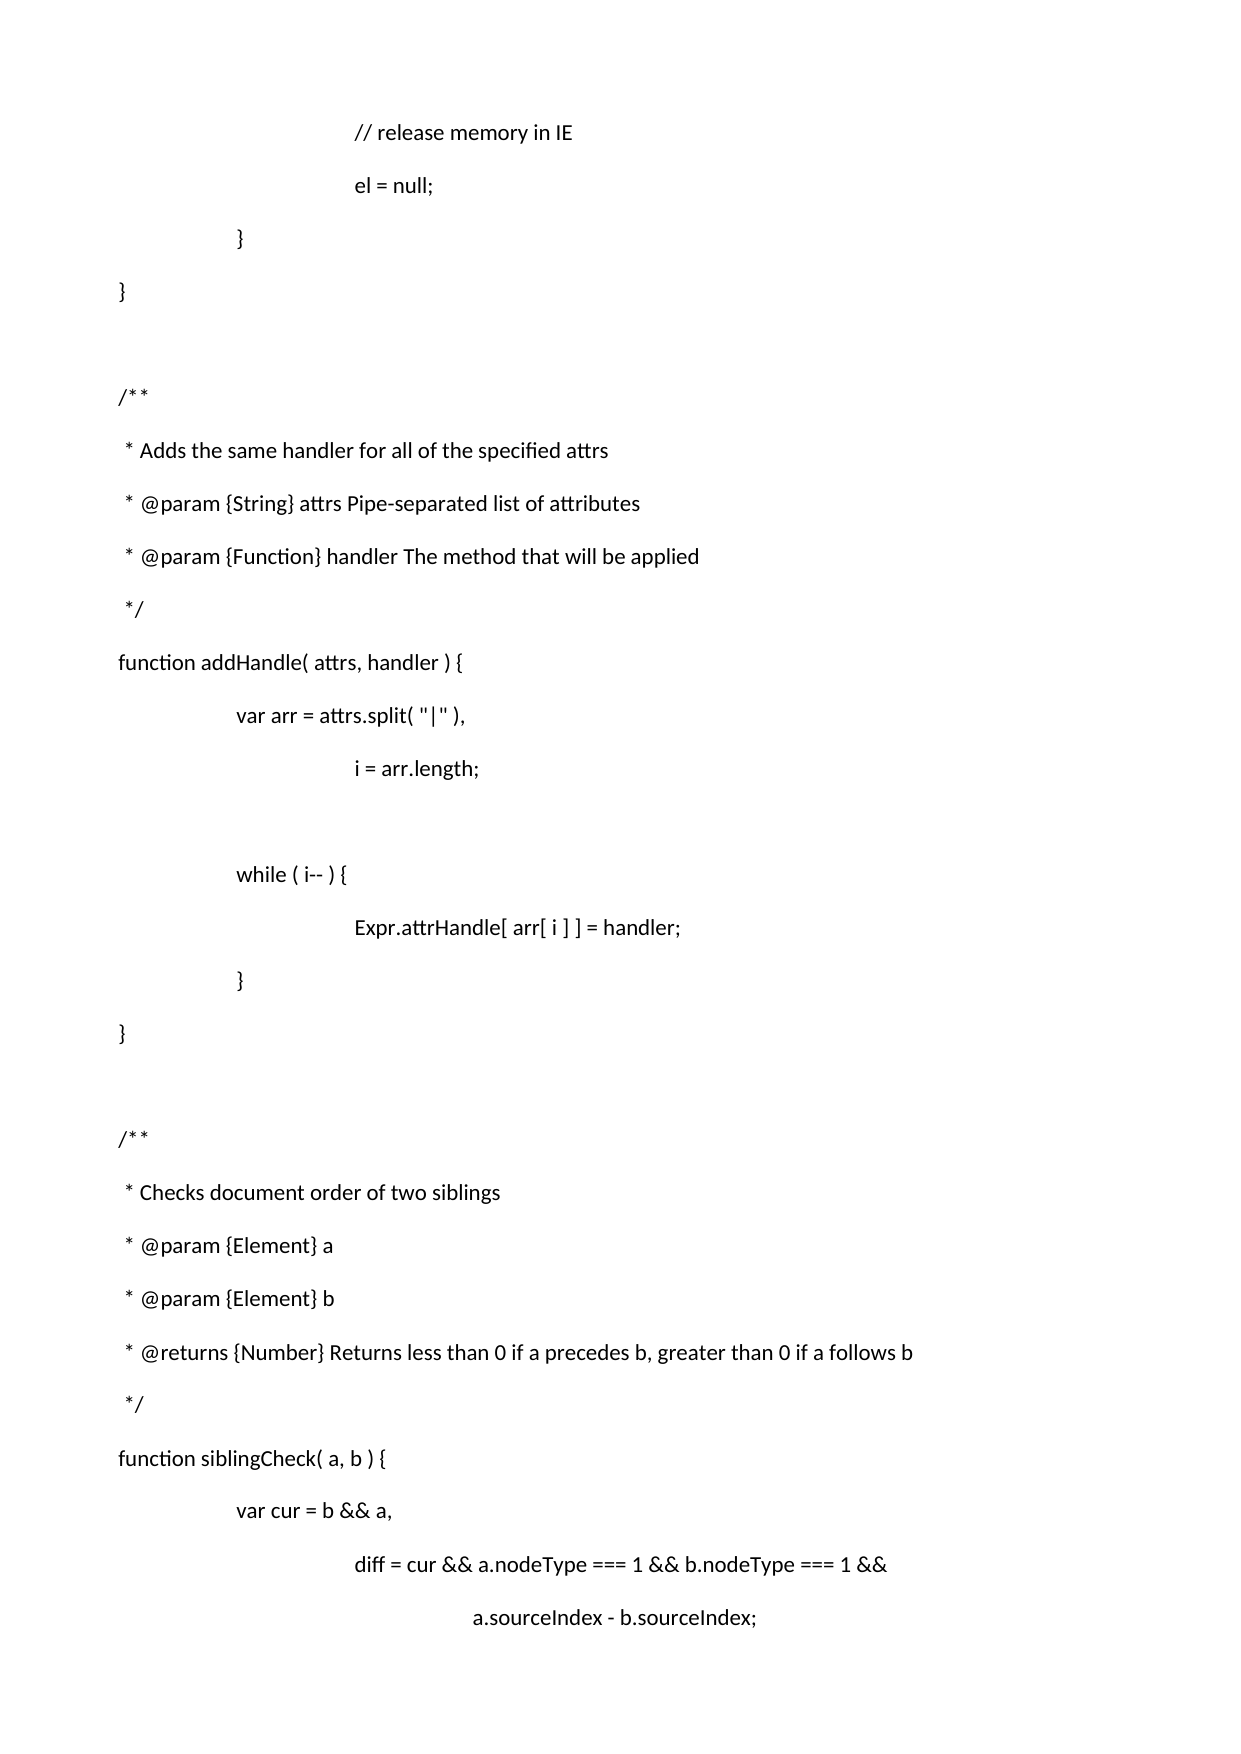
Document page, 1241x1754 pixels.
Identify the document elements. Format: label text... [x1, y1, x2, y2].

text i = arr.length; [118, 754, 1122, 782]
text function addHandle( attrs, handler ) { [118, 648, 1122, 676]
text } [118, 1019, 1122, 1047]
text function siblingCheck( a, b ) { [118, 1444, 1122, 1472]
text /** [118, 383, 1122, 411]
text */ [118, 595, 1122, 623]
text * @param {Function} handler The method that will be applied [118, 542, 1122, 570]
text * @param {Element} a [118, 1232, 1122, 1259]
text */ [118, 1391, 1122, 1419]
text var cur = b && a, [118, 1497, 1122, 1525]
text diff = cur && a.nodeType === 1 && b.nodeType === 1 && [118, 1550, 1122, 1578]
text /** [118, 1126, 1122, 1153]
text } [118, 966, 1122, 994]
text Expr.attrHandle[ arr[ i ] ] = handler; [118, 913, 1122, 941]
text * Checks document order of two siblings [118, 1178, 1122, 1207]
text * @param {String} attrs Pipe-separated list of attributes [118, 489, 1122, 517]
text // release memory in IE [118, 118, 1122, 146]
text } [118, 277, 1122, 305]
text el = null; [118, 171, 1122, 199]
text while ( i-- ) { [118, 860, 1122, 888]
text * @param {Element} b [118, 1284, 1122, 1313]
text a.sourceIndex - b.sourceIndex; [118, 1603, 1122, 1631]
text var arr = attrs.split( "|" ), [118, 701, 1122, 729]
text * Adds the same handler for all of the specified attrs [118, 436, 1122, 464]
text } [118, 224, 1122, 252]
text * @returns {Number} Returns less than 0 if a precedes b, greater than 0 if a follows b [118, 1338, 1122, 1366]
